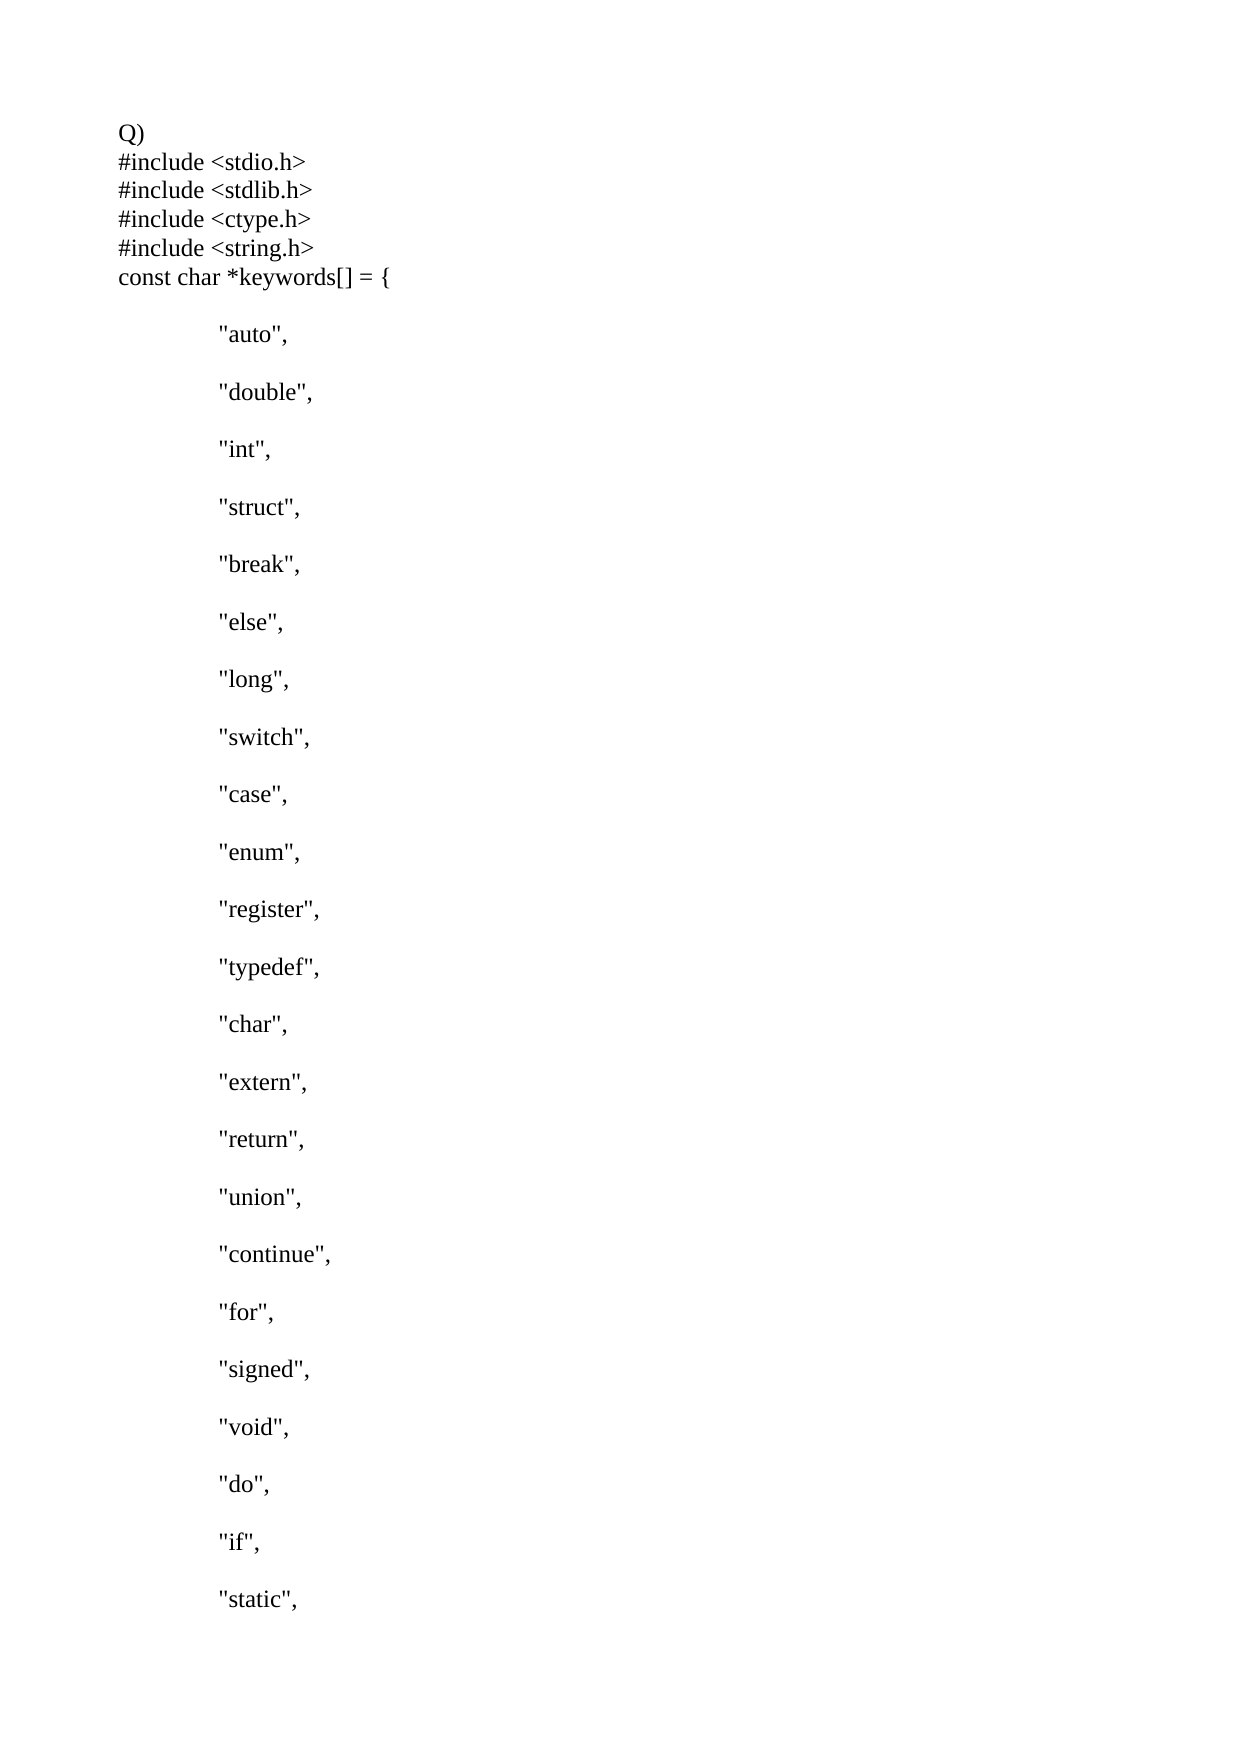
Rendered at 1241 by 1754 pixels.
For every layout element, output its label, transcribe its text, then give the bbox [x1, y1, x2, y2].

text "static", [118, 1584, 1122, 1613]
text #include <ctype.h> [118, 204, 1122, 233]
text "void", [118, 1412, 1122, 1441]
text "signed", [118, 1354, 1122, 1383]
text "char", [118, 1009, 1122, 1038]
text "return", [118, 1124, 1122, 1153]
text "if", [118, 1527, 1122, 1556]
text "auto", [118, 319, 1122, 348]
text "else", [118, 607, 1122, 636]
text "enum", [118, 837, 1122, 866]
text "register", [118, 894, 1122, 923]
text "extern", [118, 1067, 1122, 1096]
text "struct", [118, 492, 1122, 521]
text #include <stdio.h> [118, 147, 1122, 176]
text "int", [118, 434, 1122, 463]
text "typedef", [118, 952, 1122, 981]
text #include <string.h> [118, 233, 1122, 262]
text "do", [118, 1469, 1122, 1498]
text const char *keywords[] = { [118, 262, 1122, 291]
text "long", [118, 664, 1122, 693]
text "break", [118, 549, 1122, 578]
text "case", [118, 779, 1122, 808]
text "for", [118, 1297, 1122, 1326]
text "switch", [118, 722, 1122, 751]
text "double", [118, 377, 1122, 406]
text "continue", [118, 1239, 1122, 1268]
text Q) [118, 118, 1122, 147]
text "union", [118, 1182, 1122, 1211]
text #include <stdlib.h> [118, 176, 1122, 204]
